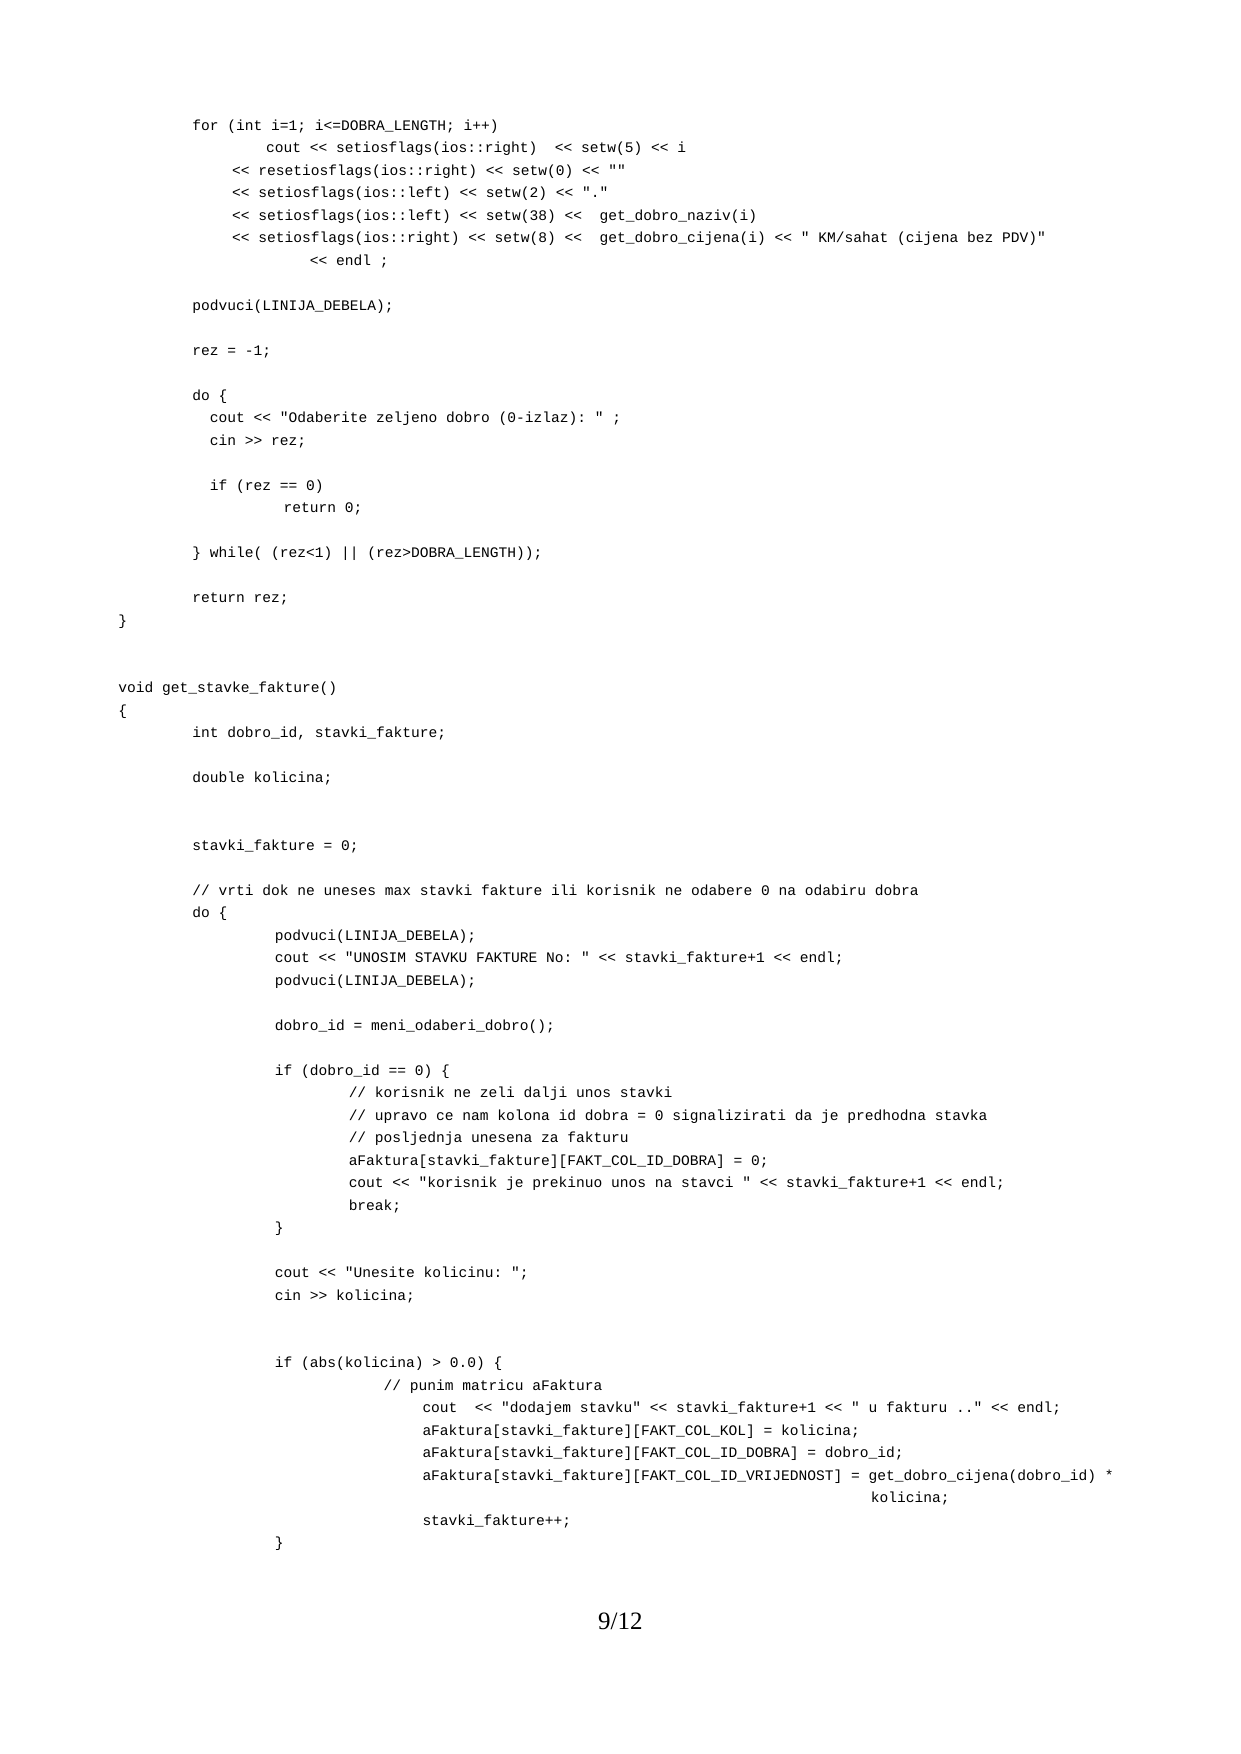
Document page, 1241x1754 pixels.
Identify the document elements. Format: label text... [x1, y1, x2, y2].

text cout << "dodajem stavku" << stavki_fakture+1 << " u fakturu .." << endl; [118, 1401, 1122, 1417]
text int dobro_id, stavki_fakture; [118, 726, 1122, 742]
text return rez; [118, 591, 1122, 607]
text cin >> kolicina; [118, 1288, 1122, 1305]
text if (abs(kolicina) > 0.0) { [118, 1356, 1122, 1372]
text for (int i=1; i<=DOBRA_LENGTH; i++) [118, 118, 1122, 135]
text return 0; [118, 501, 1122, 517]
text } [118, 613, 1122, 630]
text cout << "Unesite kolicinu: "; [118, 1266, 1122, 1282]
text << resetiosflags(ios::right) << setw(0) << "" [118, 163, 1122, 180]
text kolicina; [118, 1491, 1122, 1507]
text dobro_id = meni_odaberi_dobro(); [118, 1018, 1122, 1035]
text podvuci(LINIJA_DEBELA); [118, 298, 1122, 315]
text podvuci(LINIJA_DEBELA); [118, 973, 1122, 990]
text void get_stavke_fakture() [118, 681, 1122, 697]
text if (dobro_id == 0) { [118, 1063, 1122, 1080]
text // upravo ce nam kolona id dobra = 0 signalizirati da je predhodna stavka [118, 1108, 1122, 1125]
text do { [118, 388, 1122, 405]
text << setiosflags(ios::left) << setw(2) << "." [118, 186, 1122, 202]
text // punim matricu aFaktura [118, 1378, 1122, 1395]
text cout << "UNOSIM STAVKU FAKTURE No: " << stavki_fakture+1 << endl; [118, 951, 1122, 967]
text << setiosflags(ios::right) << setw(8) << get_dobro_cijena(i) << " KM/sahat (cijena bez PDV)" [118, 231, 1122, 247]
text double kolicina; [118, 771, 1122, 787]
text // posljednja unesena za fakturu [118, 1131, 1122, 1147]
text } [118, 1536, 1122, 1552]
text // vrti dok ne uneses max stavki fakture ili korisnik ne odabere 0 na odabiru dobra [118, 883, 1122, 900]
text break; [118, 1198, 1122, 1215]
text rez = -1; [118, 343, 1122, 360]
text podvuci(LINIJA_DEBELA); [118, 928, 1122, 945]
text aFaktura[stavki_fakture][FAKT_COL_ID_VRIJEDNOST] = get_dobro_cijena(dobro_id) * [118, 1468, 1122, 1485]
text cout << "Odaberite zeljeno dobro (0-izlaz): " ; [118, 411, 1122, 427]
text do { [118, 906, 1122, 922]
text } [118, 1221, 1122, 1237]
text } while( (rez<1) || (rez>DOBRA_LENGTH)); [118, 546, 1122, 562]
text cout << setiosflags(ios::right) << setw(5) << i [118, 141, 1122, 157]
text aFaktura[stavki_fakture][FAKT_COL_ID_DOBRA] = 0; [118, 1153, 1122, 1170]
text { [118, 703, 1122, 720]
text stavki_fakture = 0; [118, 838, 1122, 855]
text aFaktura[stavki_fakture][FAKT_COL_KOL] = kolicina; [118, 1423, 1122, 1440]
text cout << "korisnik je prekinuo unos na stavci " << stavki_fakture+1 << endl; [118, 1176, 1122, 1192]
text << endl ; [118, 253, 1122, 270]
text // korisnik ne zeli dalji unos stavki [118, 1086, 1122, 1102]
text aFaktura[stavki_fakture][FAKT_COL_ID_DOBRA] = dobro_id; [118, 1446, 1122, 1462]
text << setiosflags(ios::left) << setw(38) << get_dobro_naziv(i) [118, 208, 1122, 225]
text stavki_fakture++; [118, 1513, 1122, 1530]
text if (rez == 0) [118, 478, 1122, 495]
text cin >> rez; [118, 433, 1122, 450]
